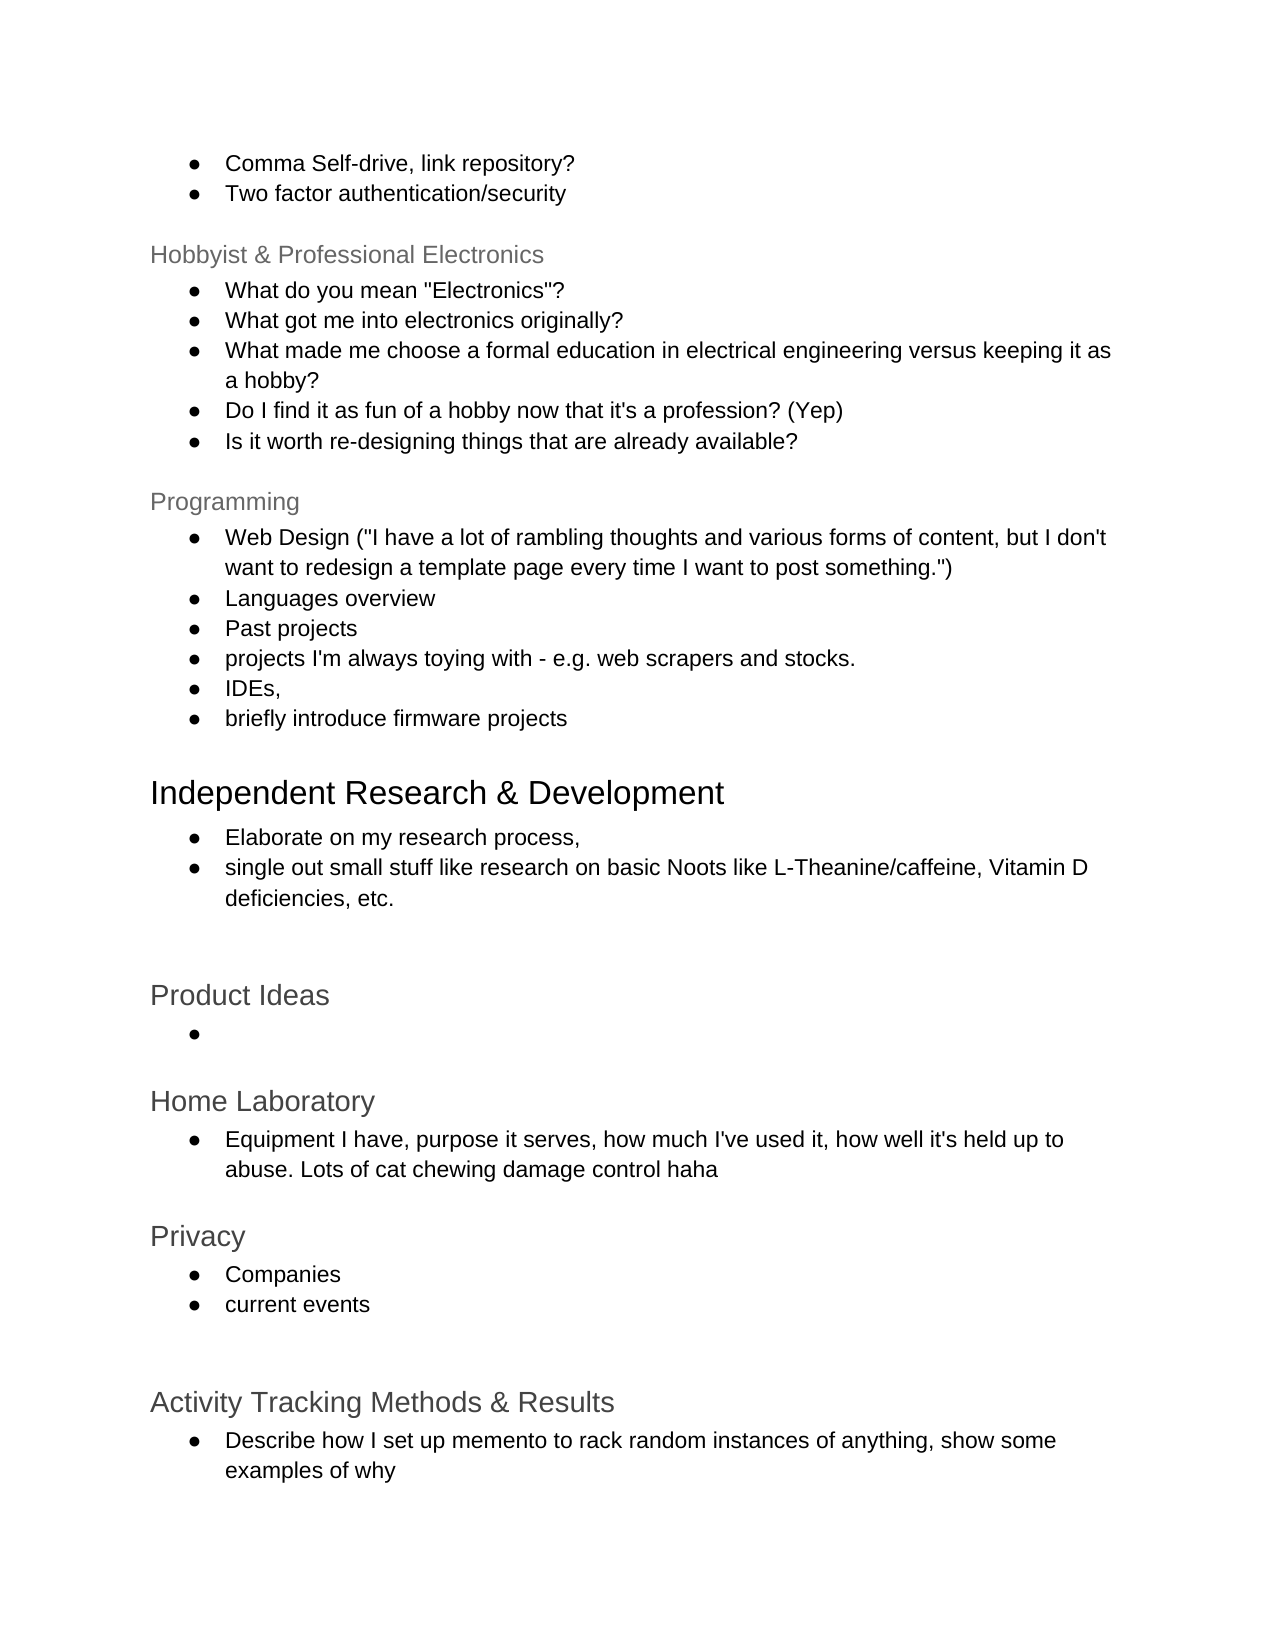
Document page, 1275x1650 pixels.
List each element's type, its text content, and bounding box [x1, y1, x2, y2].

list What made me choose a formal education in electrical engineering versus keeping it as a hobby? [187, 337, 1125, 394]
subtitle Independent Research & Development [150, 773, 1125, 812]
list Languages overview [187, 584, 1125, 611]
list Is it worth re-designing things that are already available? [187, 428, 1125, 454]
list Web Design ("I have a lot of rambling thoughts and various forms of content, but I don't want to redesign a template page every time I want to post something.") [187, 524, 1125, 581]
subtitle Privacy [150, 1219, 1125, 1253]
list What do you mean "Electronics"? [187, 277, 1125, 303]
list Do I find it as fun of a hobby now that it's a profession? (Yep) [187, 397, 1125, 424]
list Past projects [187, 615, 1125, 641]
subtitle Product Ideas [150, 978, 1125, 1012]
list Elaborate on my research process, [187, 824, 1125, 850]
list Comma Self-drive, link repository? [187, 150, 1125, 176]
list Describe how I set up memento to rack random instances of anything, show some examples of why [187, 1427, 1125, 1483]
subtitle Programming [150, 487, 1125, 516]
list Two factor authentication/security [187, 180, 1125, 207]
subtitle Activity Tracking Methods & Results [150, 1385, 1125, 1419]
list Equipment I have, purpose it serves, how much I've used it, how well it's held up to abuse. Lots of cat chewing damage control haha [187, 1126, 1125, 1182]
subtitle Home Laboratory [150, 1084, 1125, 1117]
list Companies [187, 1261, 1125, 1287]
list What got me into electronics originally? [187, 307, 1125, 333]
subtitle Hobbyist & Professional Electronics [150, 239, 1125, 268]
list single out small stuff like research on basic Noots like L-Theanine/caffeine, Vitamin D deficiencies, etc. [187, 854, 1125, 911]
list IDEs, [187, 675, 1125, 702]
list briefly introduce firmware projects [187, 705, 1125, 732]
list current events [187, 1291, 1125, 1318]
list projects I'm always toying with - e.g. web scrapers and stocks. [187, 645, 1125, 671]
